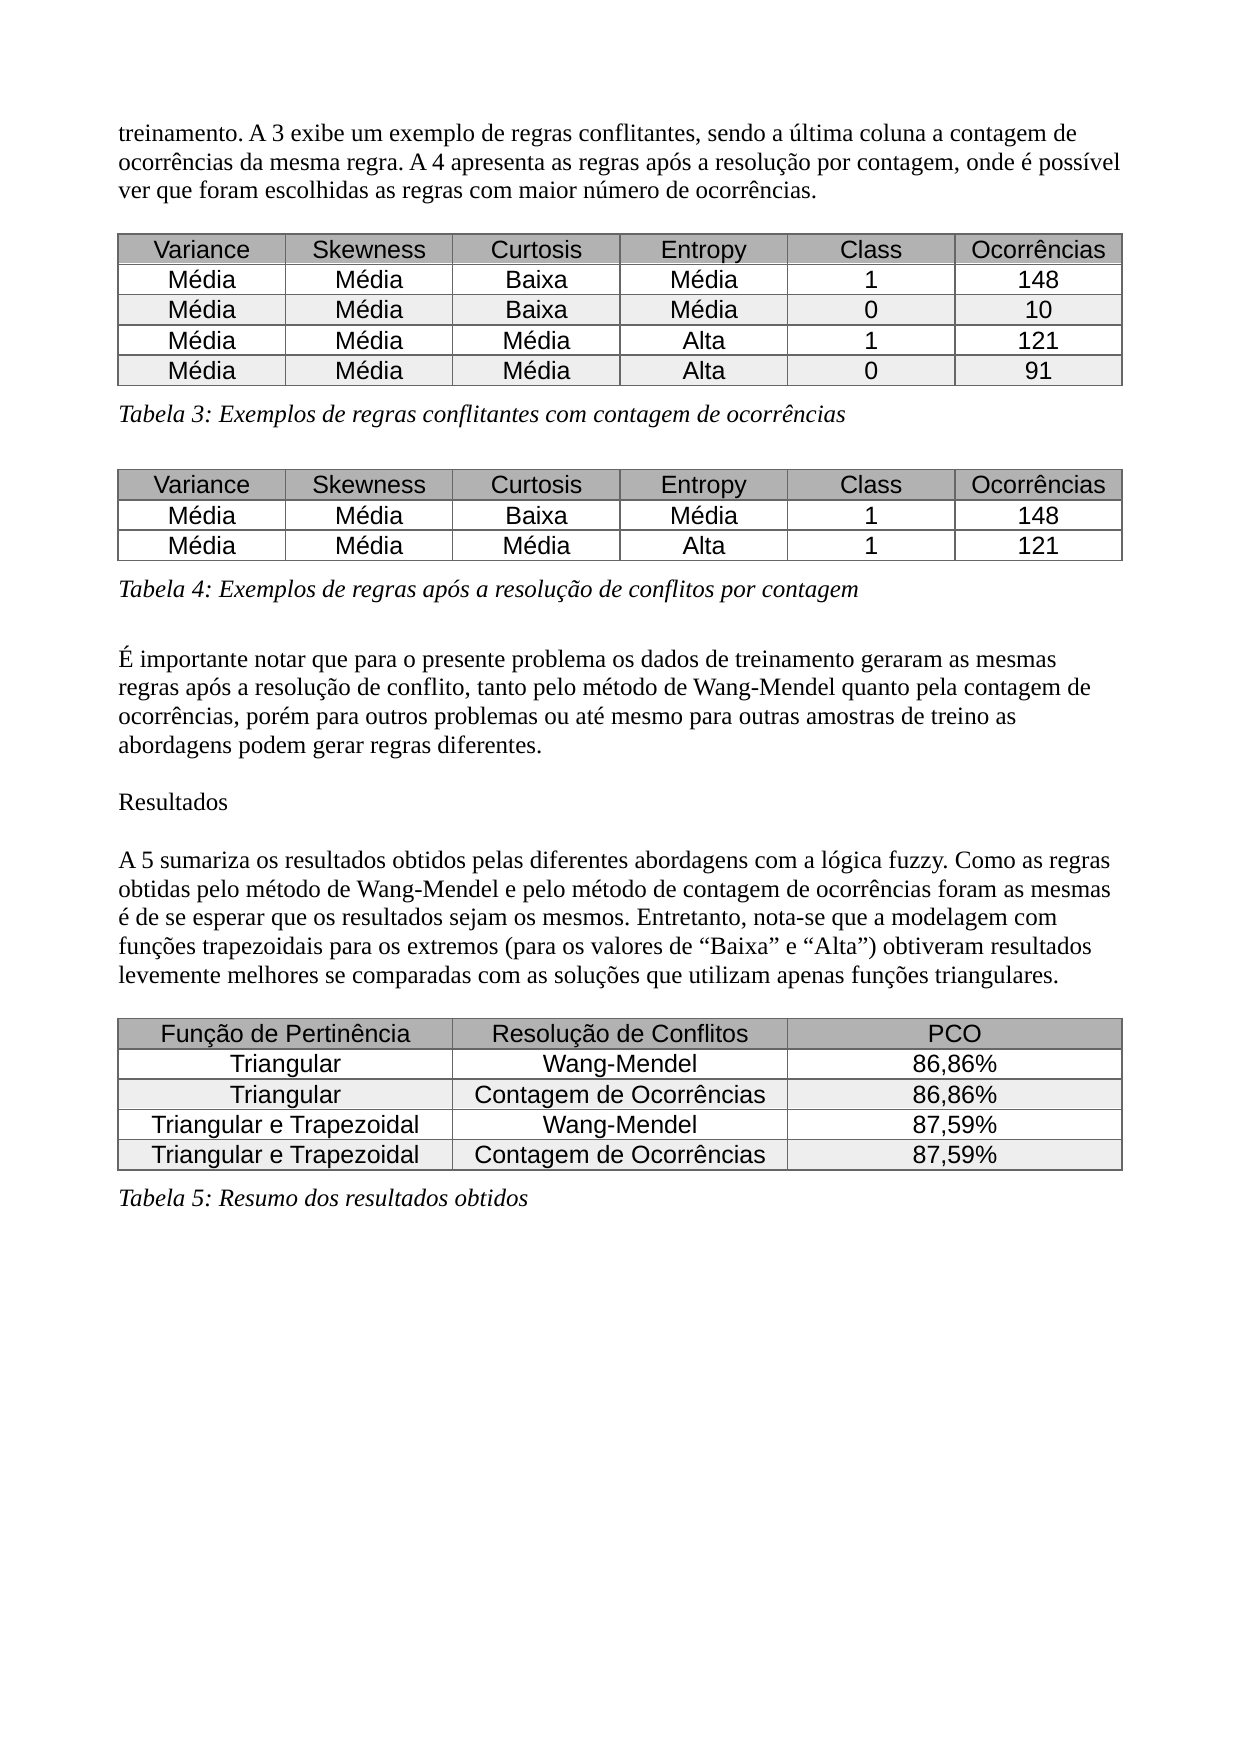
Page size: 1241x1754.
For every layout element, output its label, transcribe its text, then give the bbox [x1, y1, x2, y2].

table_header Class [788, 235, 954, 263]
table_cell Média [621, 295, 787, 324]
table_header Curtosis [453, 235, 619, 263]
table_cell 1 [788, 326, 954, 354]
table_cell Média [286, 356, 452, 385]
table_cell Média [621, 501, 787, 529]
table_cell 121 [956, 531, 1121, 560]
table_header Class [788, 470, 954, 499]
text Tabela 3: Exemplos de regras conflitantes com contagem de ocorrências [118, 399, 1122, 427]
table_cell Média [286, 265, 452, 294]
table_cell Média [453, 356, 619, 385]
text Tabela 5: Resumo dos resultados obtidos [118, 1183, 1122, 1212]
table_cell 0 [788, 356, 954, 385]
table_cell Média [119, 531, 285, 560]
table_cell Wang-Mendel [453, 1110, 787, 1139]
table_cell Média [119, 295, 285, 324]
table_cell Média [621, 265, 787, 294]
table_cell Média [119, 501, 285, 529]
table_cell 121 [956, 326, 1121, 354]
table_header Entropy [621, 235, 787, 263]
table_cell Baixa [453, 295, 619, 324]
table_header Curtosis [453, 470, 619, 499]
table_header PCO [788, 1019, 1121, 1048]
table_cell 87,59% [788, 1110, 1121, 1139]
table_cell Alta [621, 326, 787, 354]
table_cell 0 [788, 295, 954, 324]
table_cell Alta [621, 356, 787, 385]
table_cell Triangular e Trapezoidal [119, 1140, 452, 1169]
table_header Variance [119, 470, 285, 499]
table_cell Triangular e Trapezoidal [119, 1110, 452, 1139]
table_cell Média [286, 531, 452, 560]
table_cell 91 [956, 356, 1121, 385]
table_cell Média [119, 265, 285, 294]
text Já a resolução de conflitos por maior número de ocorrências realizou não levou em consideração a função de pertinência, mas sim a frequência em que um mesmo conjunto de antecedentes levou a um mesmo consequente. Caso os mesmos antecedentes tenham levado a consequentes diferentes escolhe-se como regra o conjunto que apareceu mais vezes durante o treinamento. A Tabela 3 exibe um exemplo de regras conflitantes, sendo a última coluna a contagem de ocorrências da mesma regra. A Tabela 4 apresenta as regras após a resolução por contagem, onde é possível ver que foram escolhidas as regras com maior número de ocorrências. [118, 118, 1122, 204]
text A Tabela 5 sumariza os resultados obtidos pelas diferentes abordagens com a lógica fuzzy. Como as regras obtidas pelo método de Wang-Mendel e pelo método de contagem de ocorrências foram as mesmas é de se esperar que os resultados sejam os mesmos. Entretanto, nota-se que a modelagem com funções trapezoidais para os extremos (para os valores de “Baixa” e “Alta”) obtiveram resultados levemente melhores se comparadas com as soluções que utilizam apenas funções triangulares. [118, 845, 1122, 989]
table_cell Wang-Mendel [453, 1050, 787, 1078]
table_cell 86,86% [788, 1050, 1121, 1078]
table_cell Média [453, 326, 619, 354]
table_header Skewness [286, 235, 452, 263]
table_cell 87,59% [788, 1140, 1121, 1169]
table_header Variance [119, 235, 285, 263]
table_cell Média [286, 295, 452, 324]
table_cell Baixa [453, 265, 619, 294]
table_cell 1 [788, 265, 954, 294]
table_cell Média [286, 326, 452, 354]
table_cell Contagem de Ocorrências [453, 1080, 787, 1108]
table_header Ocorrências [956, 470, 1121, 499]
table_cell Triangular [119, 1050, 452, 1078]
table_header Entropy [621, 470, 787, 499]
table_cell 148 [956, 265, 1121, 294]
table_header Ocorrências [956, 235, 1121, 263]
table_cell Média [119, 356, 285, 385]
text Resultados [118, 787, 1122, 816]
table_cell Contagem de Ocorrências [453, 1140, 787, 1169]
text É importante notar que para o presente problema os dados de treinamento geraram as mesmas regras após a resolução de conflito, tanto pelo método de Wang-Mendel quanto pela contagem de ocorrências, porém para outros problemas ou até mesmo para outras amostras de treino as abordagens podem gerar regras diferentes. [118, 644, 1122, 759]
table_header Resolução de Conflitos [453, 1019, 787, 1048]
table_cell 10 [956, 295, 1121, 324]
table_cell Alta [621, 531, 787, 560]
table_cell Baixa [453, 501, 619, 529]
table_cell 86,86% [788, 1080, 1121, 1108]
table_cell 1 [788, 531, 954, 560]
table_cell Triangular [119, 1080, 452, 1108]
table_cell 1 [788, 501, 954, 529]
text Tabela 4: Exemplos de regras após a resolução de conflitos por contagem [118, 574, 1122, 602]
table_cell 148 [956, 501, 1121, 529]
table_cell Média [119, 326, 285, 354]
table_header Função de Pertinência [119, 1019, 452, 1048]
table_cell Média [286, 501, 452, 529]
table_cell Média [453, 531, 619, 560]
table_header Skewness [286, 470, 452, 499]
